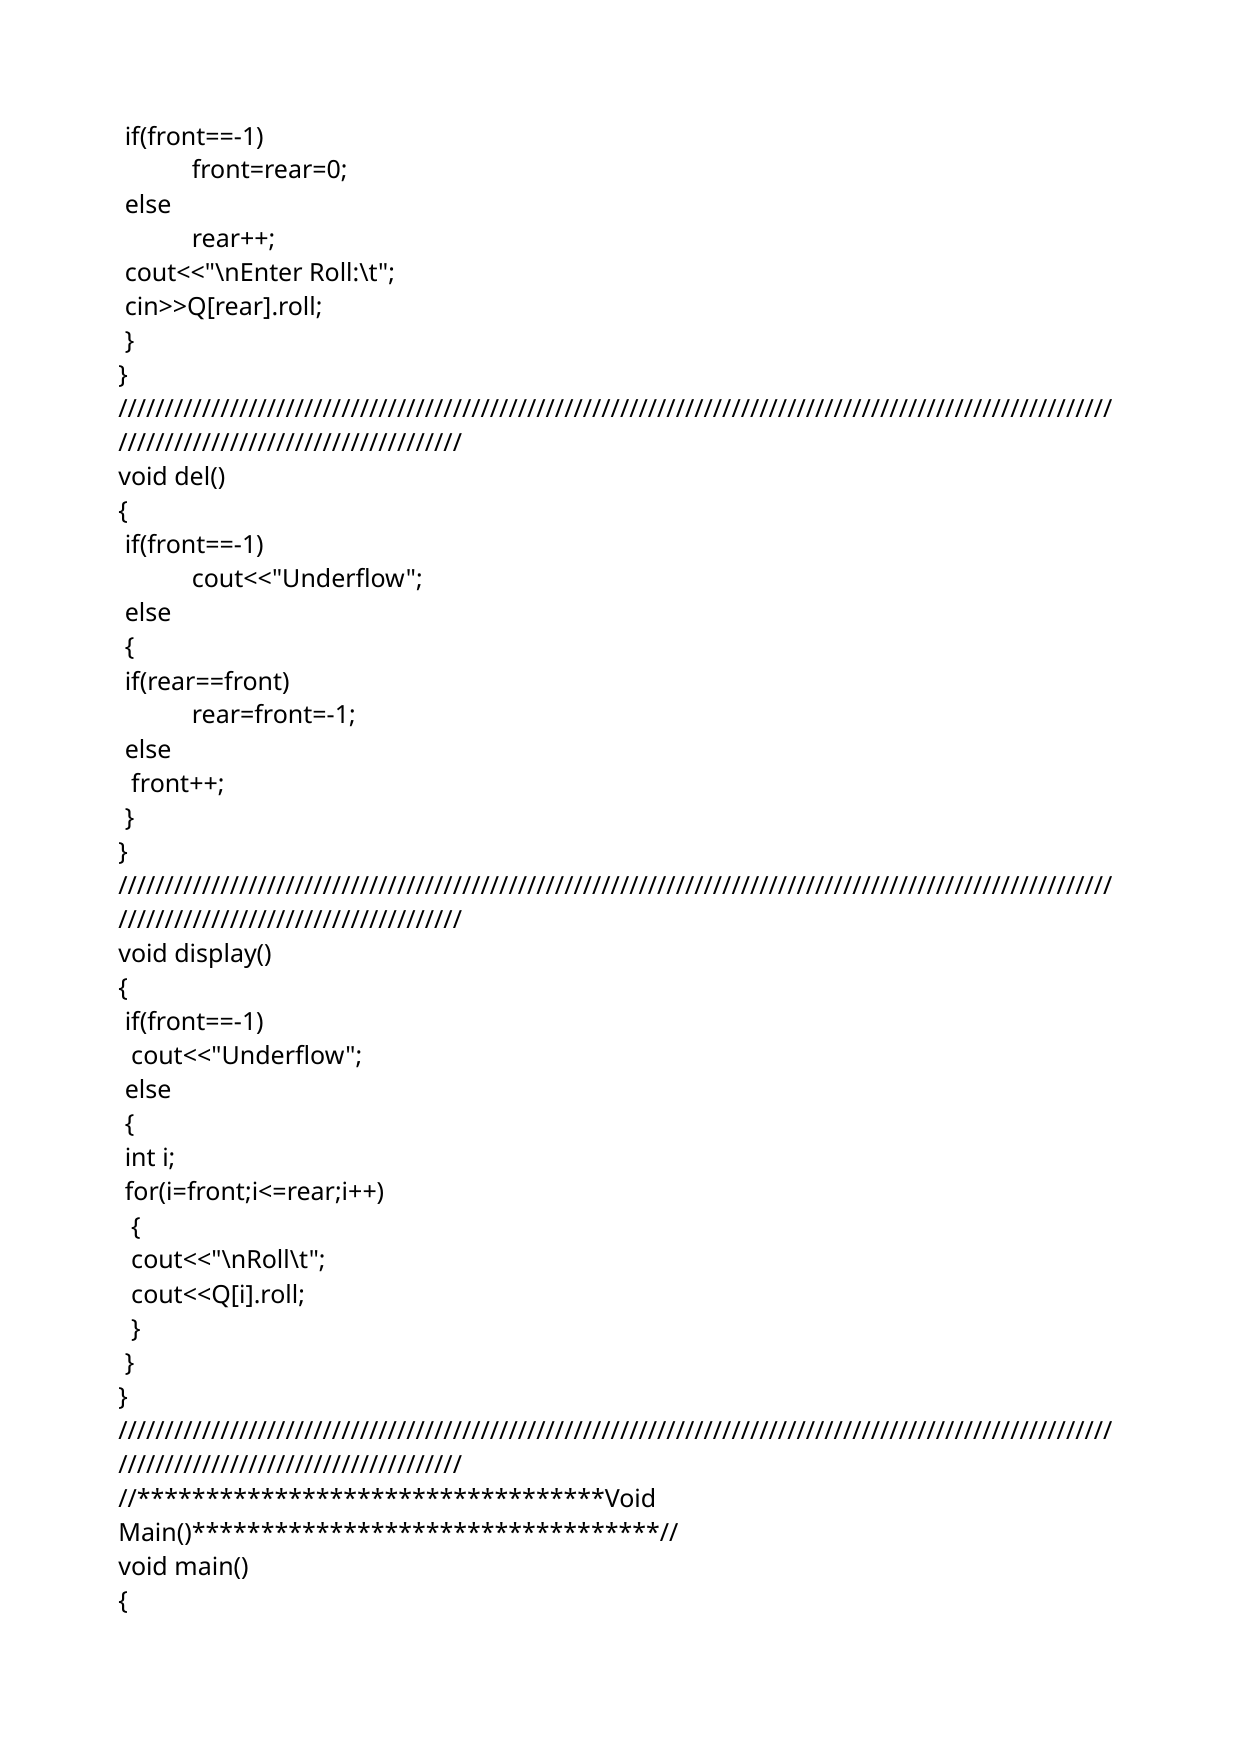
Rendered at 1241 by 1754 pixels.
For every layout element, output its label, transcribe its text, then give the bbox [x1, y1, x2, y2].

text void display() [118, 936, 1122, 970]
text } [118, 1310, 1122, 1344]
text //////////////////////////////////////////////////////////////////////////////////////////////////////////////////////////////////////////////// [118, 391, 1122, 459]
text } [118, 833, 1122, 867]
text if(front==-1) [118, 1004, 1122, 1038]
text cout<<"\nEnter Roll:\t"; [118, 254, 1122, 288]
text cout<<"\nRoll\t"; [118, 1242, 1122, 1276]
text //**********************************Void Main()**********************************// [118, 1481, 1122, 1549]
text else [118, 186, 1122, 220]
text int i; [118, 1140, 1122, 1174]
text for(i=front;i<=rear;i++) [118, 1174, 1122, 1208]
text //////////////////////////////////////////////////////////////////////////////////////////////////////////////////////////////////////////////// [118, 1412, 1122, 1481]
text else [118, 1072, 1122, 1106]
text if(rear==front) [118, 663, 1122, 697]
text //////////////////////////////////////////////////////////////////////////////////////////////////////////////////////////////////////////////// [118, 867, 1122, 936]
text cout<<"Underflow"; [118, 561, 1122, 595]
text else [118, 731, 1122, 765]
text rear=front=-1; [118, 697, 1122, 731]
text } [118, 357, 1122, 391]
text } [118, 799, 1122, 833]
text front=rear=0; [118, 152, 1122, 186]
text cout<<"Underflow"; [118, 1038, 1122, 1072]
text if(front==-1) [118, 118, 1122, 152]
text void main() [118, 1549, 1122, 1583]
text rear++; [118, 220, 1122, 254]
text cin>>Q[rear].roll; [118, 288, 1122, 322]
text else [118, 595, 1122, 629]
text } [118, 322, 1122, 357]
text { [118, 1106, 1122, 1140]
text if(front==-1) [118, 527, 1122, 561]
text void del() [118, 459, 1122, 493]
text { [118, 629, 1122, 663]
text { [118, 493, 1122, 527]
text front++; [118, 765, 1122, 799]
text cout<<Q[i].roll; [118, 1276, 1122, 1310]
text } [118, 1378, 1122, 1412]
text { [118, 1208, 1122, 1242]
text { [118, 1583, 1122, 1617]
text } [118, 1344, 1122, 1378]
text { [118, 970, 1122, 1004]
